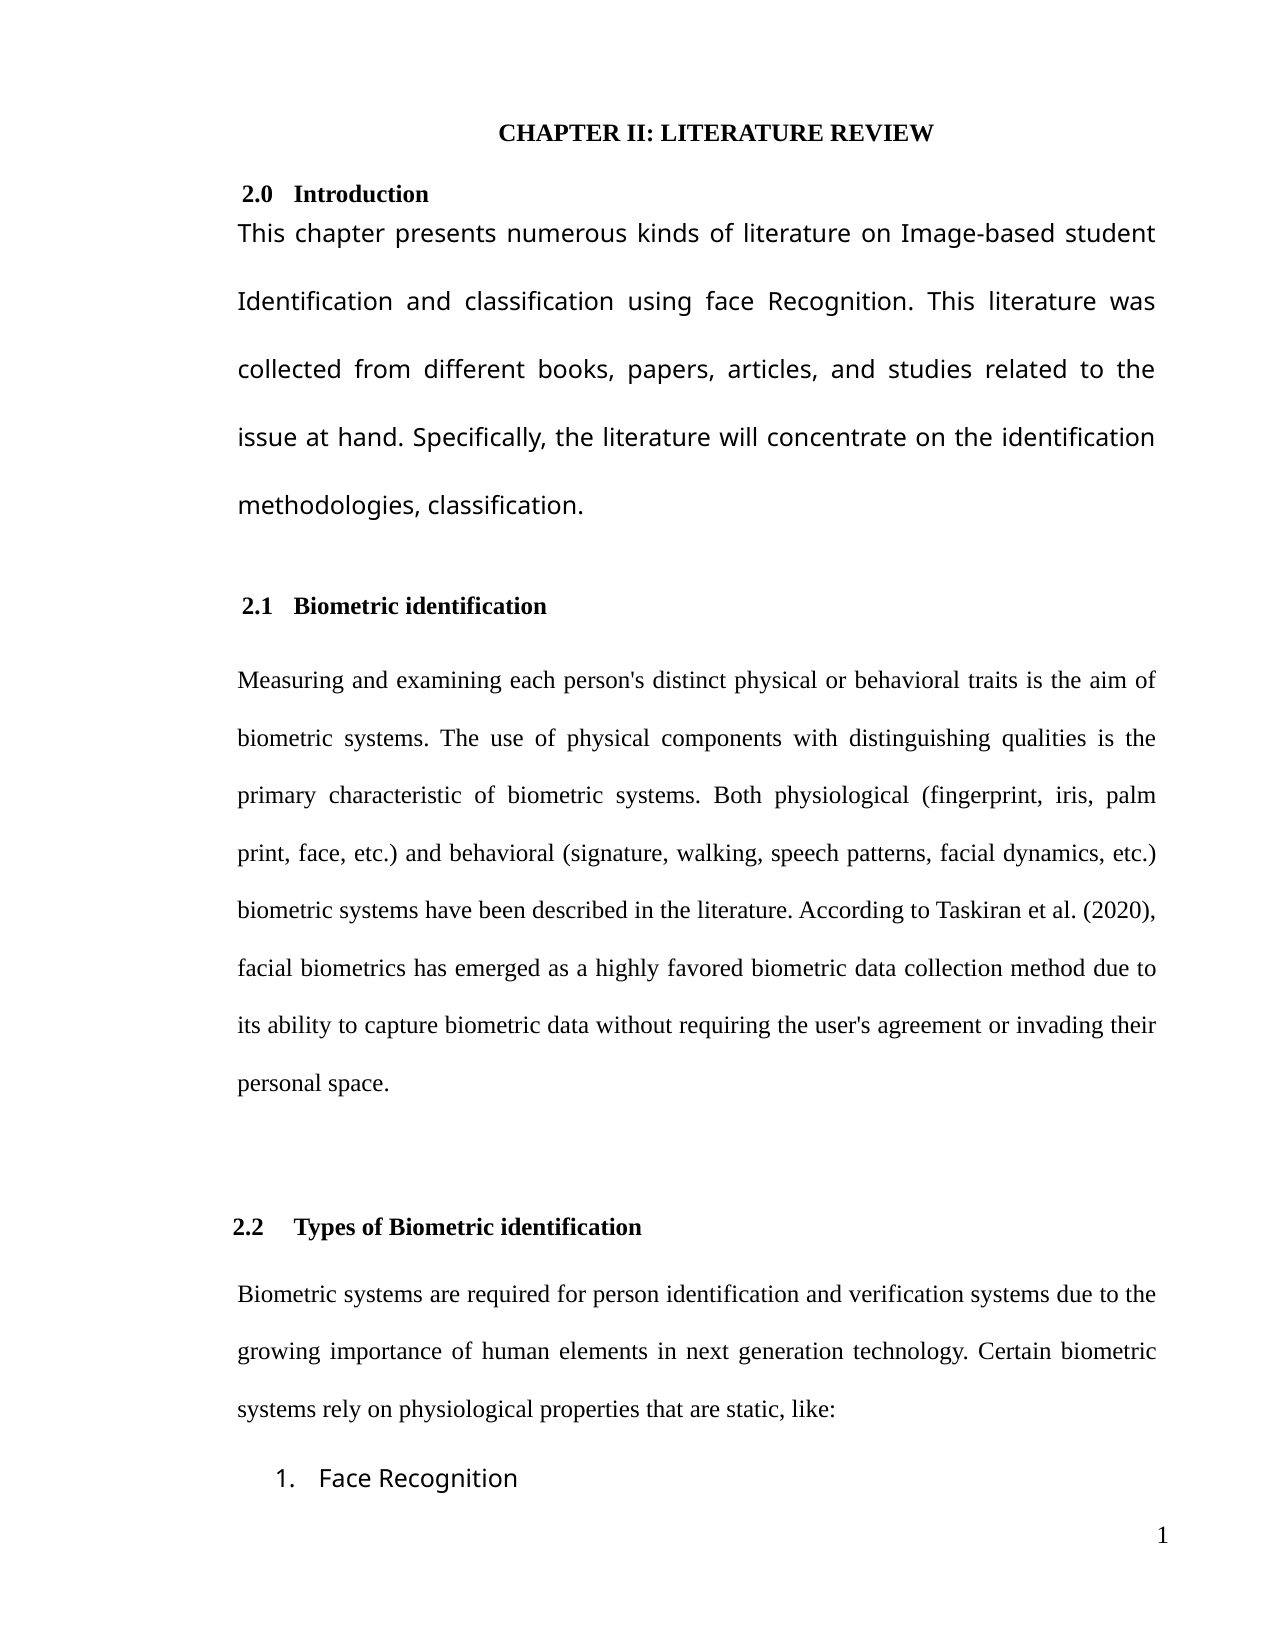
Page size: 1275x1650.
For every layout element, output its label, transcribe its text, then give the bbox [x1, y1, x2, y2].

text Measuring and examining each person's distinct physical or behavioral traits is the aim of biometric systems. The use of physical components with distinguishing qualities is the primary characteristic of biometric systems. Both physiological (fingerprint, iris, palm print, face, etc.) and behavioral (signature, walking, speech patterns, facial dynamics, etc.) biometric systems have been described in the literature. According to Taskiran et al. (2020), facial biometrics has emerged as a highly favored biometric data collection method due to its ability to capture biometric data without requiring the user's agreement or invading their personal space. [237, 665, 1157, 1096]
text This chapter presents numerous kinds of literature on Image-based student Identification and classification using face Recognition. This literature was collected from different books, papers, articles, and studies related to the issue at hand. Specifically, the literature will concentrate on the identification methodologies, classification. [237, 215, 1157, 522]
subtitle CHAPTER II: LITERATURE REVIEW [498, 118, 1169, 147]
subtitle Introduction [242, 179, 1169, 207]
subtitle Biometric identification [242, 588, 1169, 622]
subtitle Types of Biometric identification [232, 1212, 1169, 1241]
list Face Recognition [274, 1461, 1169, 1495]
text Biometric systems are required for person identification and verification systems due to the growing importance of human elements in next generation technology. Certain biometric systems rely on physiological properties that are static, like: [237, 1279, 1157, 1423]
